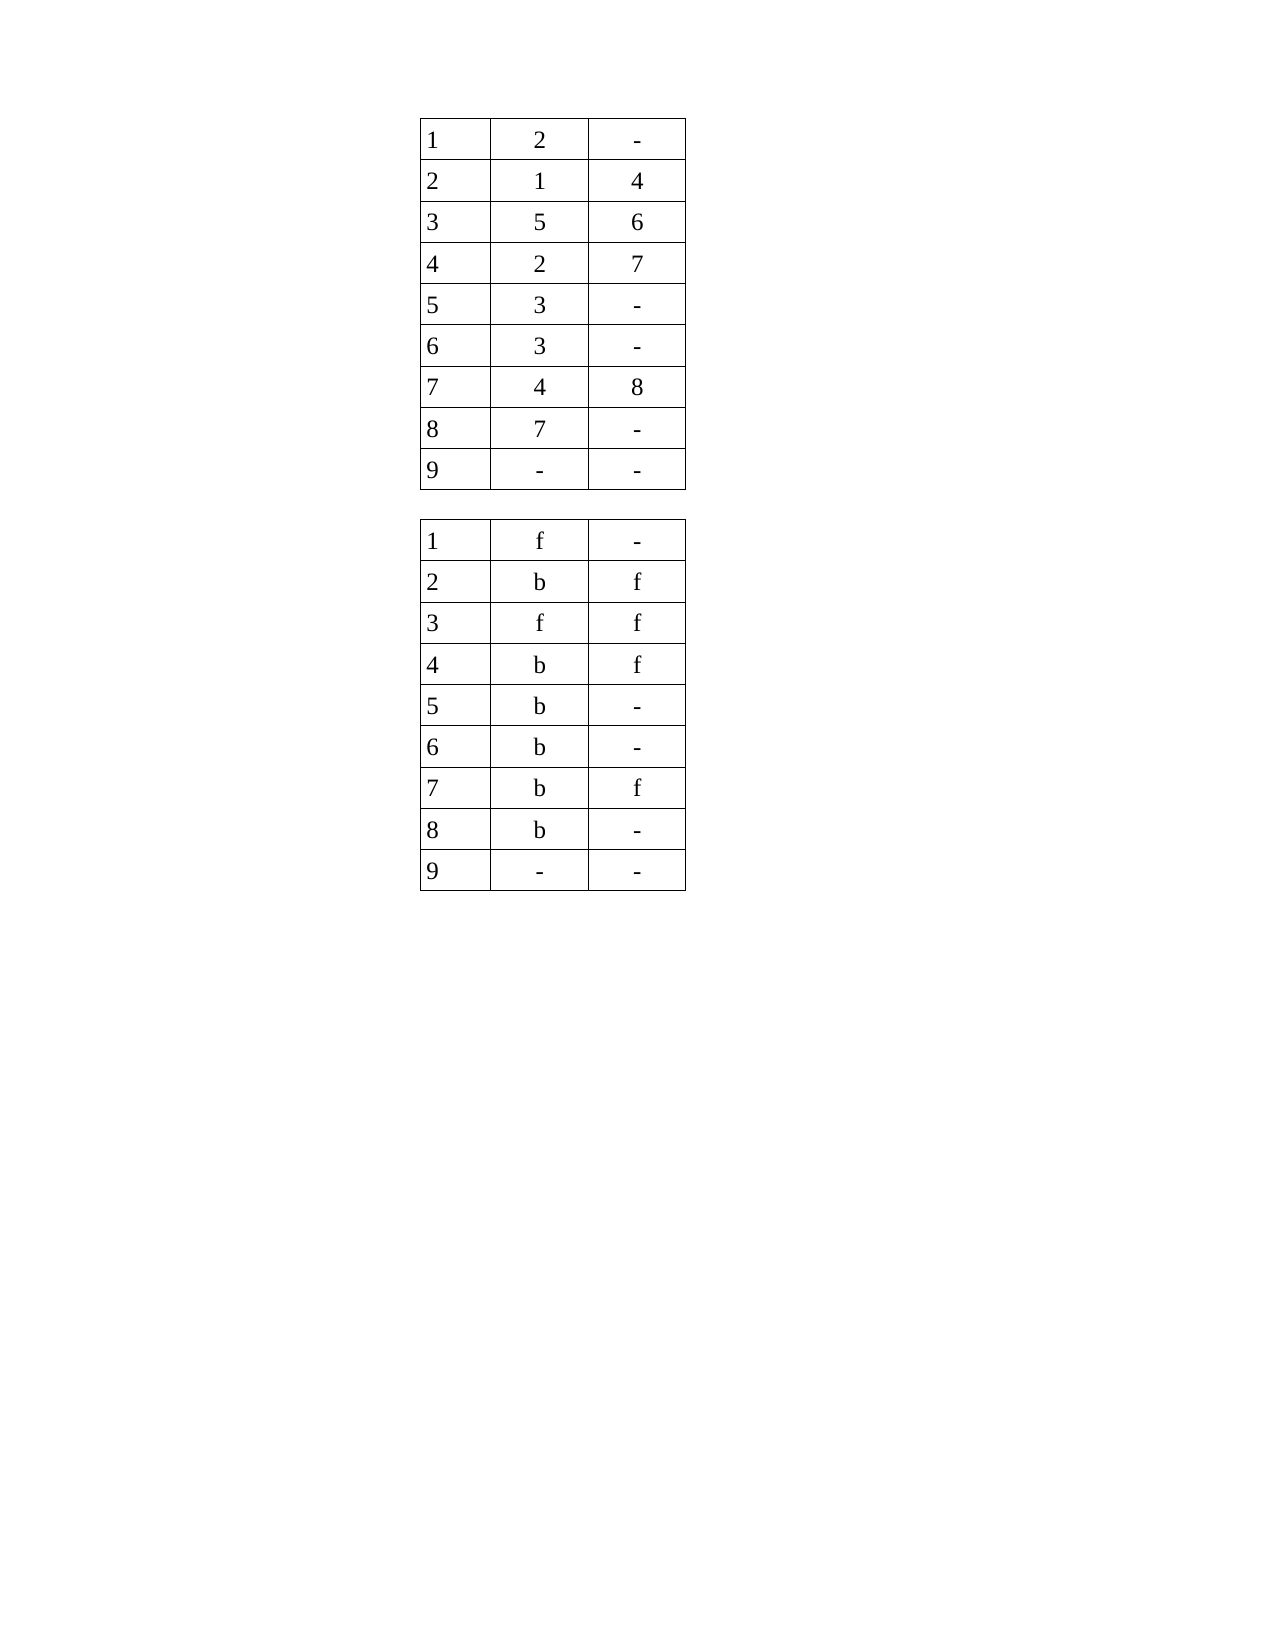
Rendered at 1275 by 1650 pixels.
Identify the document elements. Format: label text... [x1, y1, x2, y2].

table_cell - [589, 685, 685, 725]
table_cell 4 [589, 160, 685, 201]
table_cell - [589, 284, 685, 324]
table_header 2 [491, 119, 588, 159]
table_cell 3 [491, 284, 588, 324]
table_cell b [491, 561, 588, 602]
table_cell 8 [421, 809, 490, 849]
table_cell f [491, 603, 588, 643]
table_cell 9 [421, 449, 490, 489]
table_cell 3 [421, 603, 490, 643]
table_cell 7 [421, 768, 490, 808]
table_cell - [491, 850, 588, 890]
table_header 1 [421, 520, 490, 560]
table_cell 5 [421, 284, 490, 324]
table_cell 7 [491, 408, 588, 448]
table_header - [589, 119, 685, 159]
table_cell - [589, 809, 685, 849]
table_cell b [491, 644, 588, 684]
table_cell 8 [421, 408, 490, 448]
table_cell 4 [421, 243, 490, 283]
table_cell 3 [491, 325, 588, 366]
table_cell b [491, 726, 588, 767]
table_cell - [589, 408, 685, 448]
table_cell - [589, 850, 685, 890]
table_cell 6 [421, 325, 490, 366]
table_header - [589, 520, 685, 560]
table_cell 7 [589, 243, 685, 283]
table_cell b [491, 809, 588, 849]
table_cell 6 [421, 726, 490, 767]
table_cell 4 [491, 367, 588, 407]
table_cell 3 [421, 202, 490, 242]
table_cell 4 [421, 644, 490, 684]
table_cell - [491, 449, 588, 489]
table_cell 6 [589, 202, 685, 242]
table_cell 8 [589, 367, 685, 407]
table_cell 5 [491, 202, 588, 242]
table_cell 9 [421, 850, 490, 890]
table_cell 2 [421, 160, 490, 201]
table_cell f [589, 603, 685, 643]
table_cell 2 [491, 243, 588, 283]
table_cell f [589, 768, 685, 808]
table_cell 1 [491, 160, 588, 201]
table_cell f [589, 644, 685, 684]
table_cell - [589, 449, 685, 489]
table_cell b [491, 768, 588, 808]
table_cell 5 [421, 685, 490, 725]
table_cell - [589, 726, 685, 767]
table_header f [491, 520, 588, 560]
table_cell 7 [421, 367, 490, 407]
table_header 1 [421, 119, 490, 159]
table_cell - [589, 325, 685, 366]
table_cell f [589, 561, 685, 602]
table_cell 2 [421, 561, 490, 602]
table_cell b [491, 685, 588, 725]
